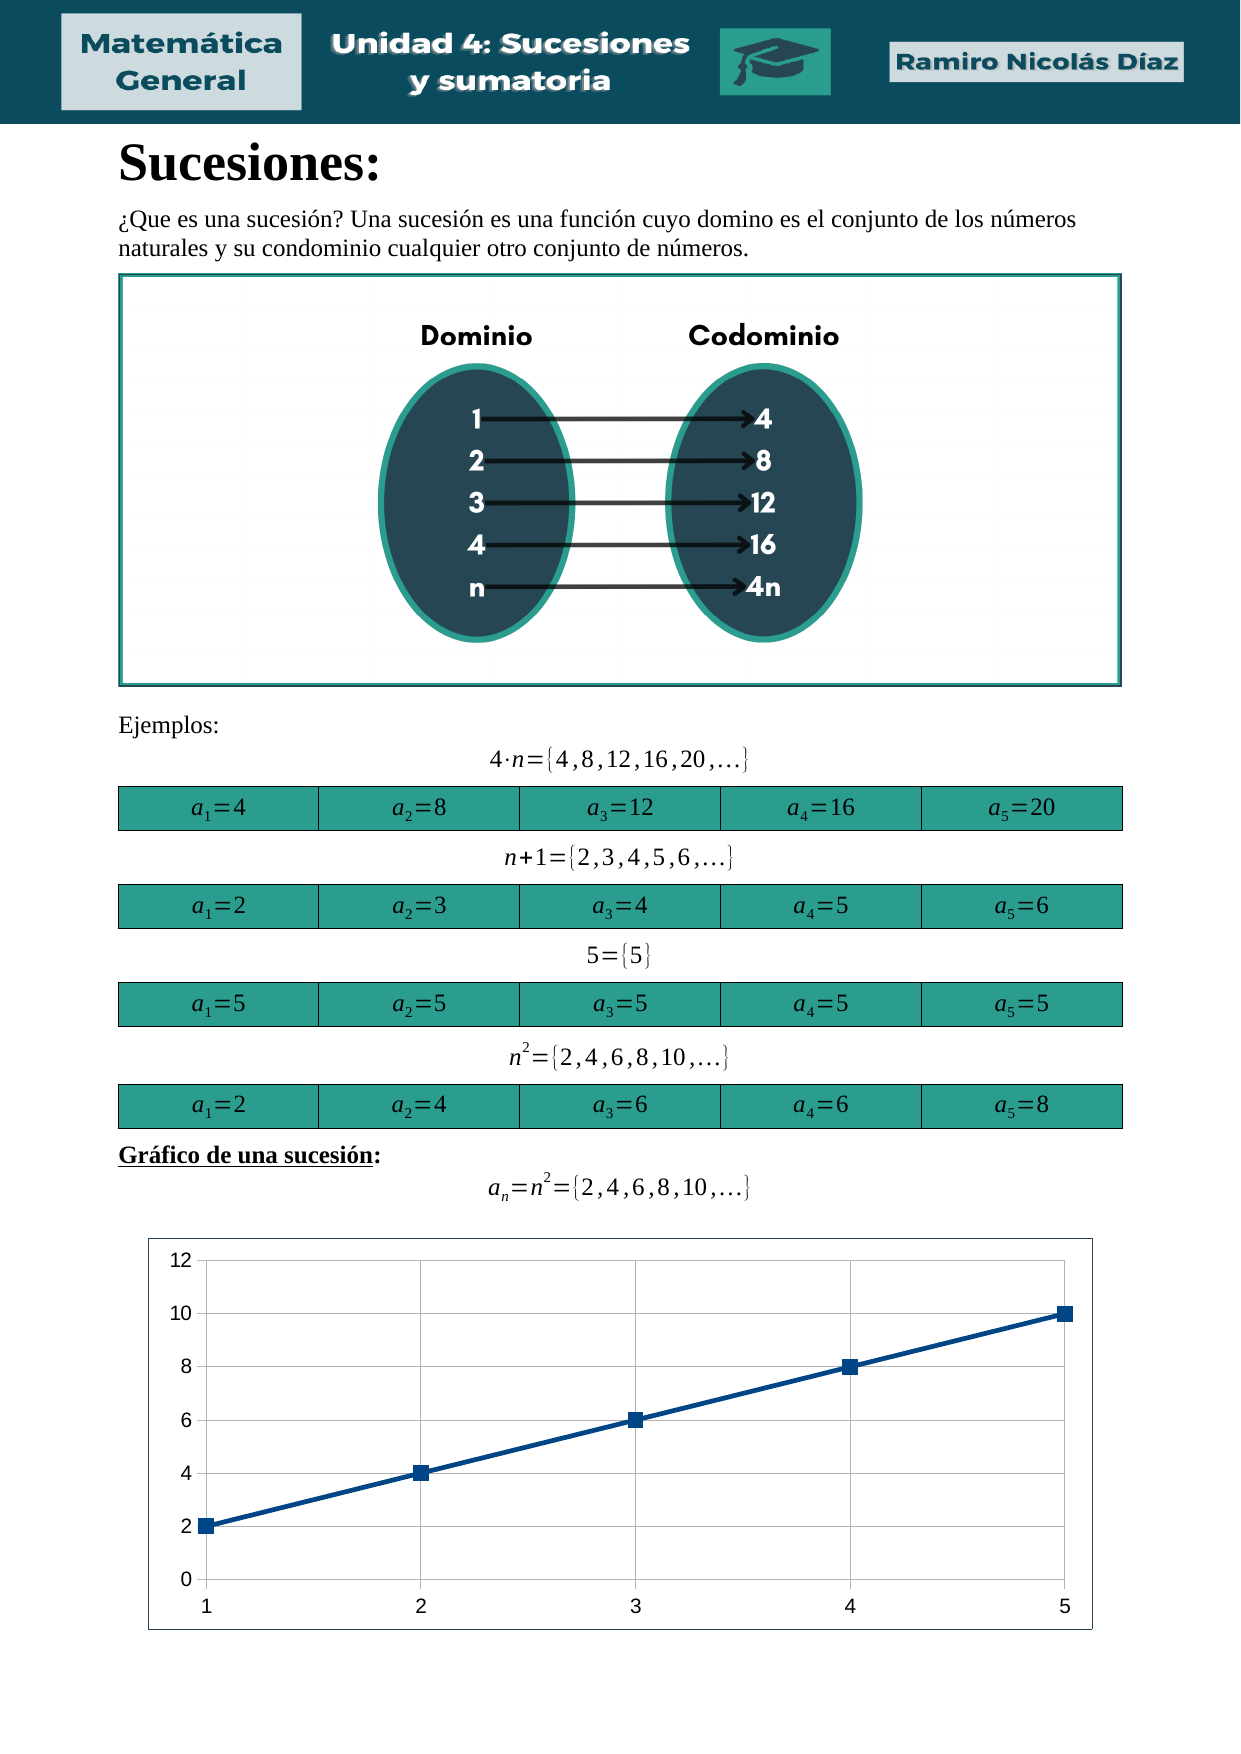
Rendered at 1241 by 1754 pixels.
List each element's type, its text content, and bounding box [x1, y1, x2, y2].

text ¿Que es una sucesión? Una sucesión es una función cuyo domino es el conjunto de los números naturales y su condominio cualquier otro conjunto de números. [118, 204, 1122, 262]
table_header [922, 885, 1122, 928]
table_header [119, 983, 318, 1026]
subtitle Sucesiones: [118, 130, 1122, 192]
table_header [922, 983, 1122, 1026]
picture [122, 277, 1118, 683]
table_header [520, 885, 720, 928]
table_header [319, 983, 519, 1026]
table_header [922, 787, 1122, 830]
picture [0, 0, 1241, 124]
table_header [319, 885, 519, 928]
table_header [520, 787, 720, 830]
table_header [721, 1085, 921, 1128]
text Ejemplos: [118, 687, 1122, 739]
table_header [119, 787, 318, 830]
table_header [119, 885, 318, 928]
table_header [721, 885, 921, 928]
table_header [319, 787, 519, 830]
table_header [721, 983, 921, 1026]
table_header [520, 1085, 720, 1128]
table_header [520, 983, 720, 1026]
table_header [119, 1085, 318, 1128]
table_header [721, 787, 921, 830]
subtitle Gráfico de una sucesión: [118, 1141, 1122, 1169]
table_header [922, 1085, 1122, 1128]
table_header [319, 1085, 519, 1128]
